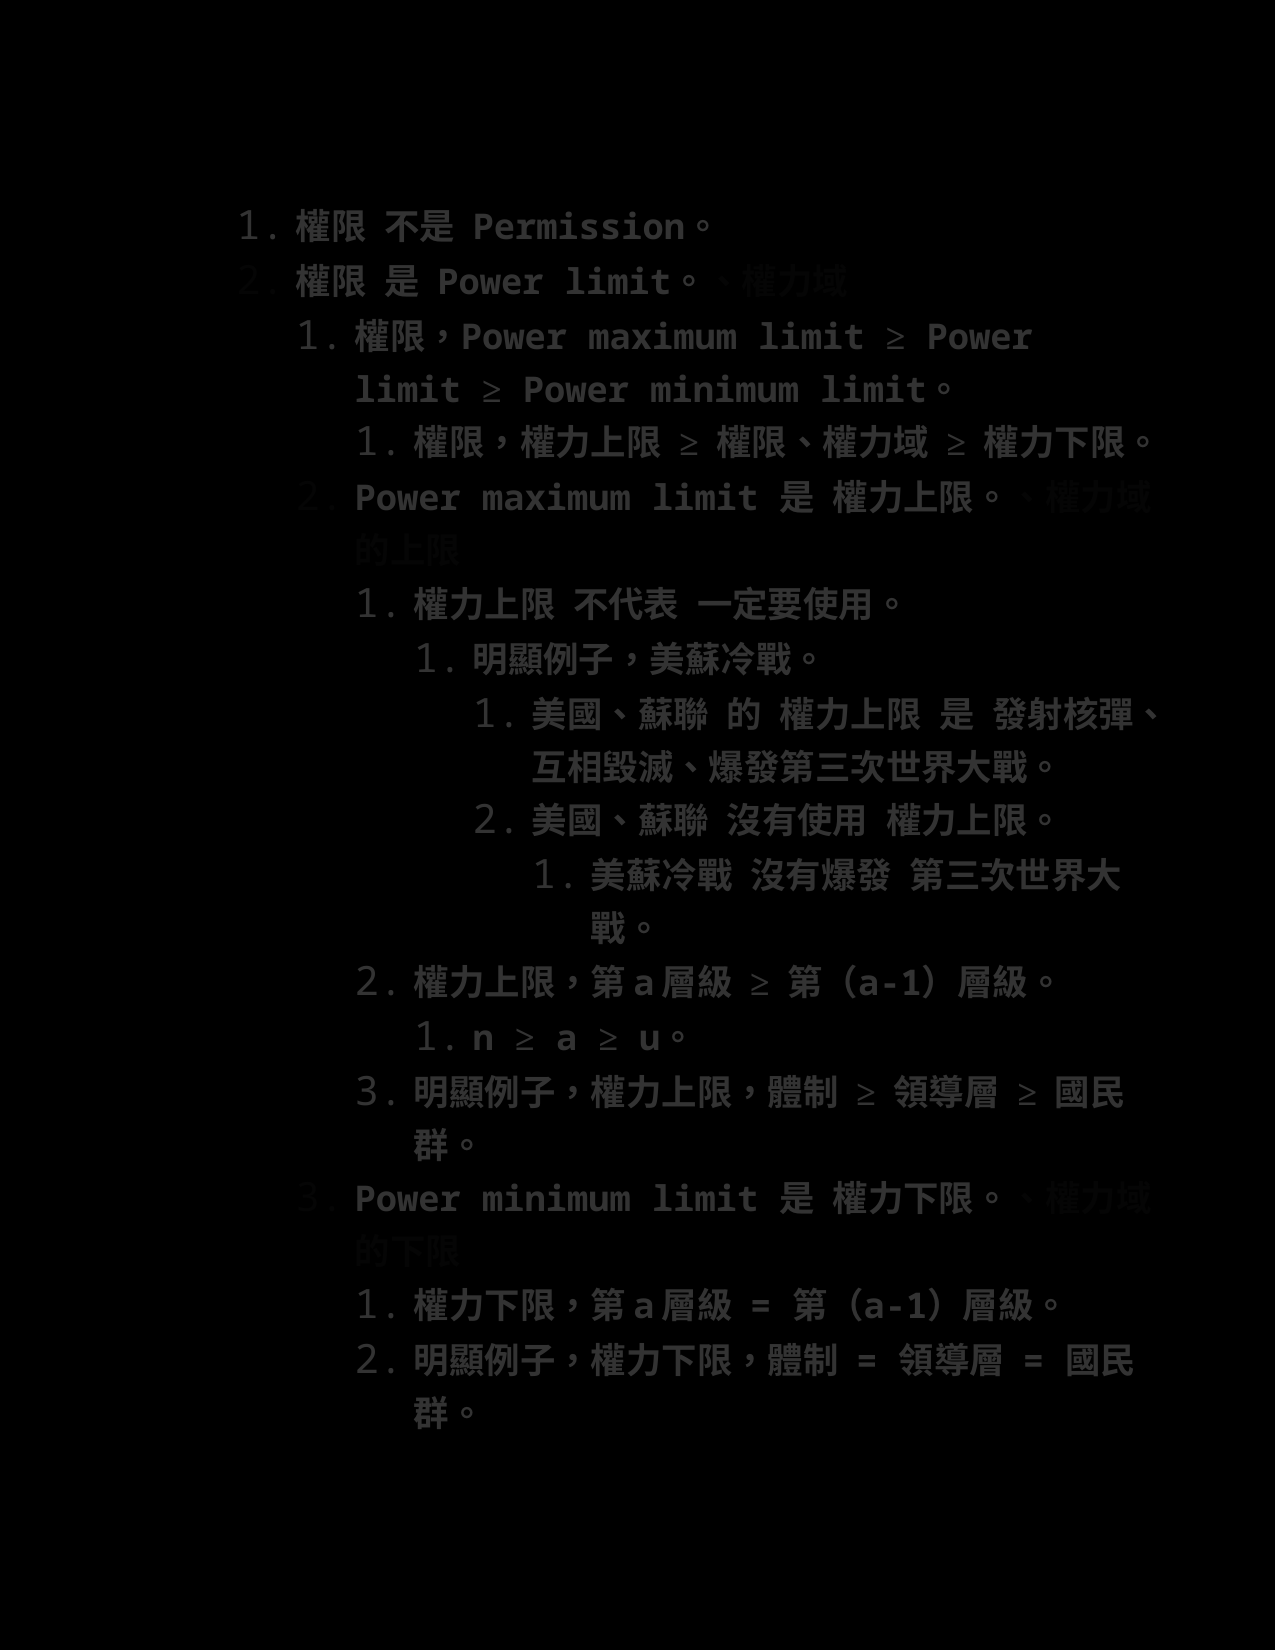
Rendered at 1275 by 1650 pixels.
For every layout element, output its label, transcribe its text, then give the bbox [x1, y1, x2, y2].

list Power maximum limit 是 權力上限。、權力域的上限 [295, 468, 1157, 574]
list 權限 是 Power limit。、權力域 [236, 251, 1157, 306]
list 美國、蘇聯 沒有使用 權力上限。 [472, 791, 1157, 846]
list 權限 不是 Permission。 [236, 196, 1157, 251]
list 明顯例子，美蘇冷戰。 [413, 629, 1157, 684]
list 明顯例子，權力下限，體制 = 領導層 = 國民群。 [354, 1330, 1157, 1436]
list Power minimum limit 是 權力下限。、權力域的下限 [295, 1168, 1157, 1275]
list 權限，權力上限 ≥ 權限、權力域 ≥ 權力下限。 [354, 412, 1157, 468]
list 明顯例子，權力上限，體制 ≥ 領導層 ≥ 國民群。 [354, 1062, 1157, 1168]
list 權力上限，第a層級 ≥ 第（a-1）層級。 [354, 952, 1157, 1007]
list n ≥ a ≥ u。 [413, 1007, 1157, 1062]
list 權限，Power maximum limit ≥ Power limit ≥ Power minimum limit。 [295, 306, 1157, 412]
list 美蘇冷戰 沒有爆發 第三次世界大戰。 [532, 846, 1157, 952]
list 權力上限 不代表 一定要使用。 [354, 574, 1157, 629]
list 美國、蘇聯 的 權力上限 是 發射核彈、互相毀滅、爆發第三次世界大戰。 [472, 684, 1157, 791]
list 權力下限，第a層級 = 第（a-1）層級。 [354, 1275, 1157, 1330]
